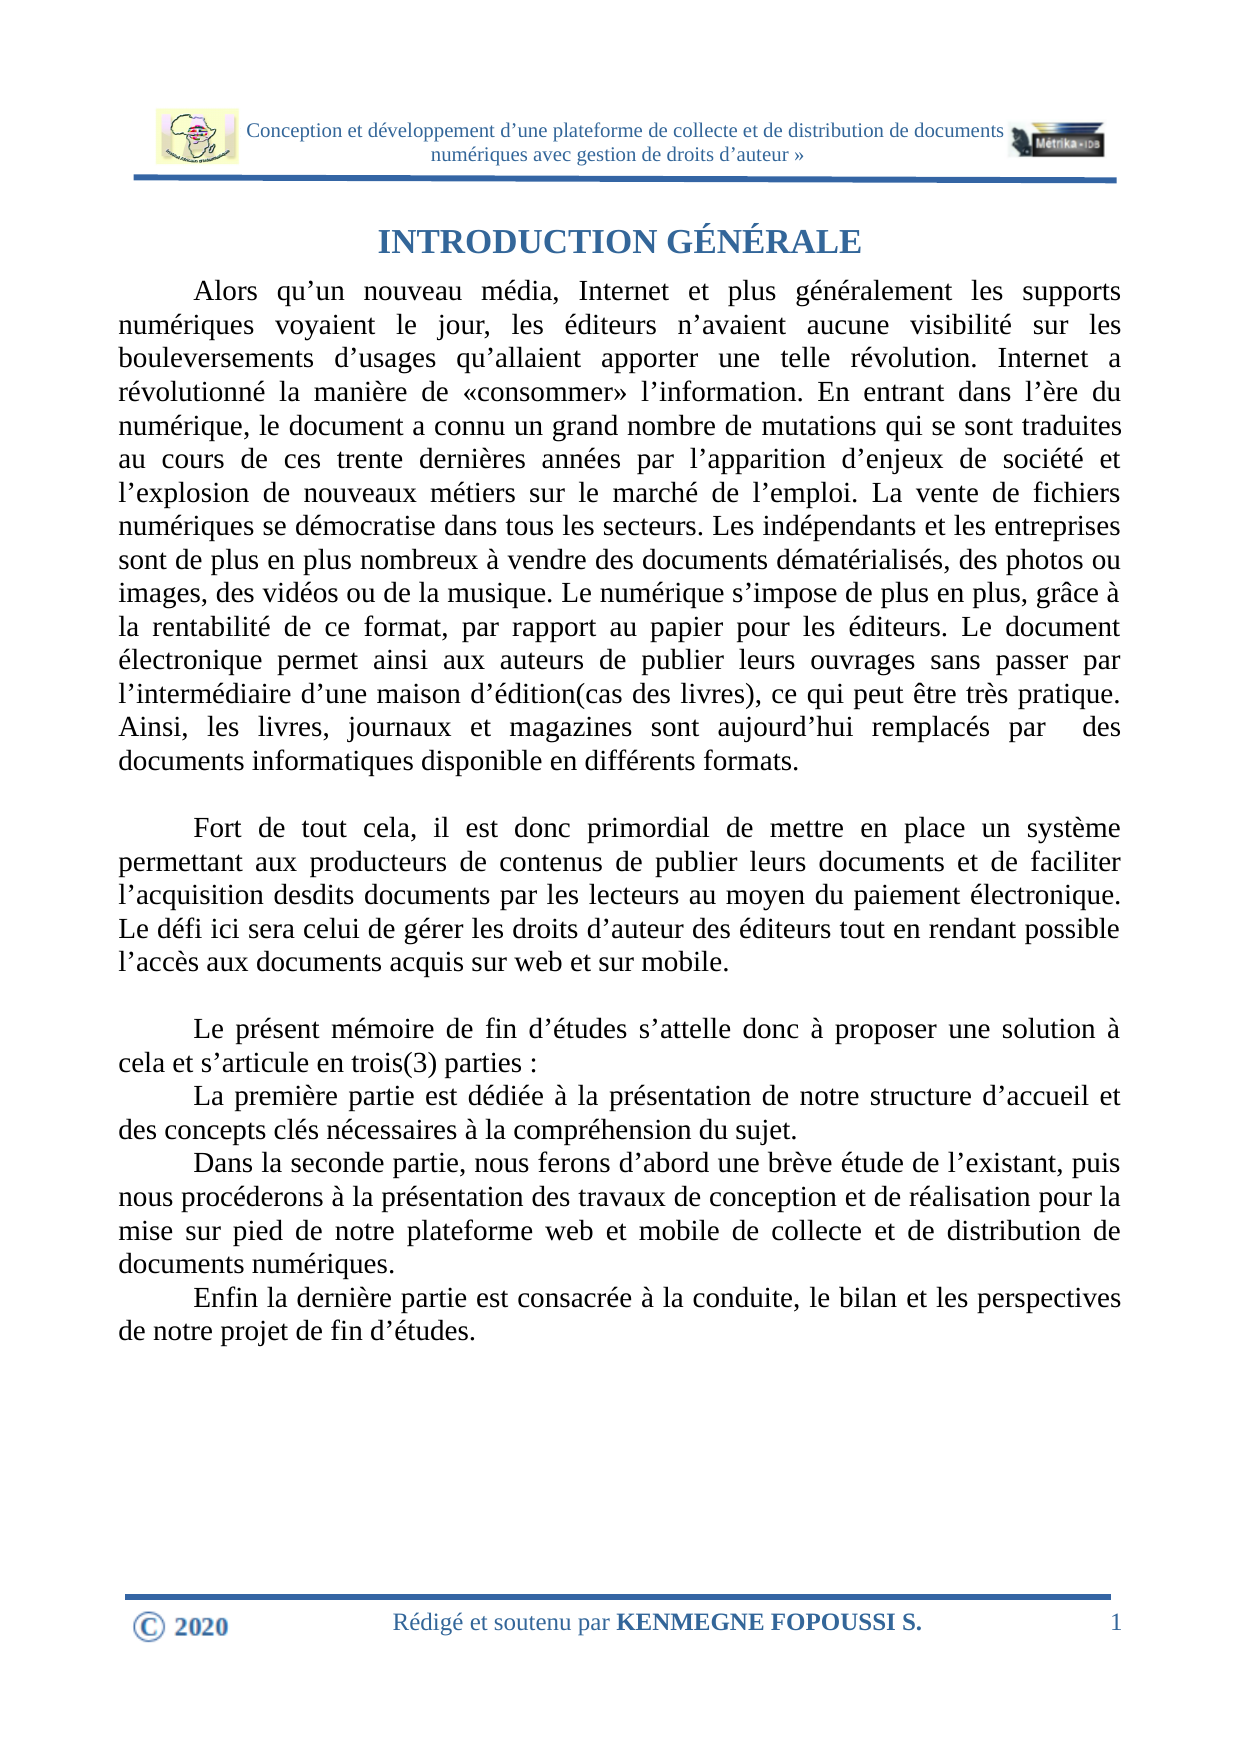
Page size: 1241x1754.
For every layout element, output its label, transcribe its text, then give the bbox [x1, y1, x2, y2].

text Fort de tout cela, il est donc primordial de mettre en place un système permettant aux producteurs de contenus de publier leurs documents et de faciliter l’acquisition desdits documents par les lecteurs au moyen du paiement électronique. Le défi ici sera celui de gérer les droits d’auteur des éditeurs tout en rendant possible l’accès aux documents acquis sur web et sur mobile. [118, 810, 1122, 978]
picture [1003, 116, 1109, 160]
text La première partie est dédiée à la présentation de notre structure d’accueil et des concepts clés nécessaires à la compréhension du sujet. [118, 1078, 1122, 1146]
subtitle INTRODUCTION GÉNÉRALE [118, 221, 378, 261]
text Alors qu’un nouveau média, Internet et plus généralement les supports numériques voyaient le jour, les éditeurs n’avaient aucune visibilité sur les bouleversements d’usages qu’allaient apporter une telle révolution. Internet a révolutionné la manière de «consommer» l’information. En entrant dans l’ère du numérique, le document a connu un grand nombre de mutations qui se sont traduites au cours de ces trente dernières années par l’apparition d’enjeux de société et l’explosion de nouveaux métiers sur le marché de l’emploi. La vente de fichiers numériques se démocratise dans tous les secteurs. Les indépendants et les entreprises sont de plus en plus nombreux à vendre des documents dématérialisés, des photos ou images, des vidéos ou de la musique. Le numérique s’impose de plus en plus, grâce à la rentabilité de ce format, par rapport au papier pour les éditeurs. Le document électronique permet ainsi aux auteurs de publier leurs ouvrages sans passer par l’intermédiaire d’une maison d’édition(cas des livres), ce qui peut être très pratique. Ainsi, les livres, journaux et magazines sont aujourd’hui remplacés par des documents informatiques disponible en différents formats. [118, 273, 1122, 777]
picture [154, 107, 241, 166]
text Enfin la dernière partie est consacrée à la conduite, le bilan et les perspectives de notre projet de fin d’études. [118, 1280, 1122, 1347]
text Le présent mémoire de fin d’études s’attelle donc à proposer une solution à cela et s’articule en trois(3) parties : [118, 1011, 1122, 1078]
subtitle INTRODUCTION GÉNÉRALE [863, 221, 1122, 261]
text Dans la seconde partie, nous ferons d’abord une brève étude de l’existant, puis nous procéderons à la présentation des travaux de conception et de réalisation pour la mise sur pied de notre plateforme web et mobile de collecte et de distribution de documents numériques. [118, 1146, 1122, 1280]
picture [126, 1604, 231, 1647]
